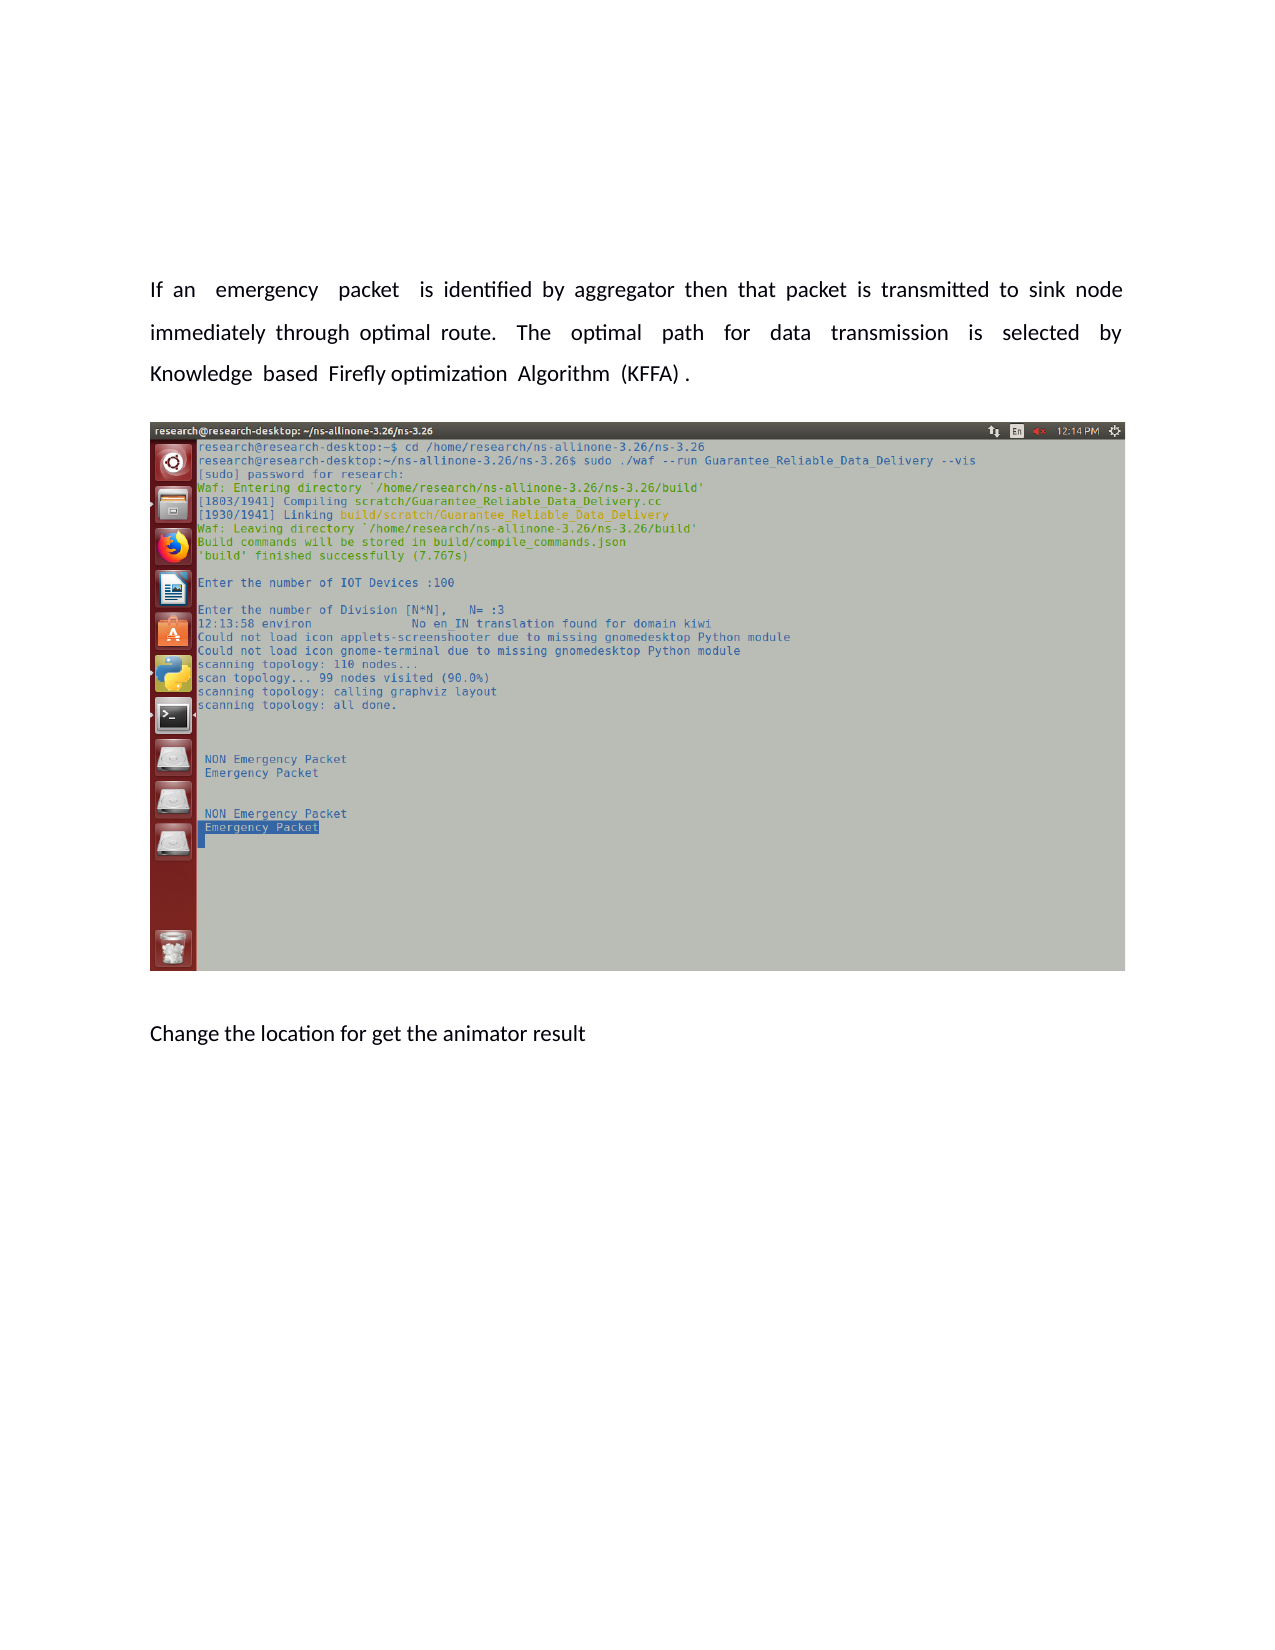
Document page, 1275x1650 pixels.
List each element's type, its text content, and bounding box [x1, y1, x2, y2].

picture [150, 422, 1125, 971]
text If an emergency packet is identified by aggregator then that packet is transmitted to sink node immediately through optimal route. The optimal path for data transmission is selected by Knowledge based Firefly optimization Algorithm (KFFA) . [150, 276, 1125, 388]
text Change the location for get the animator result [150, 971, 1125, 1047]
